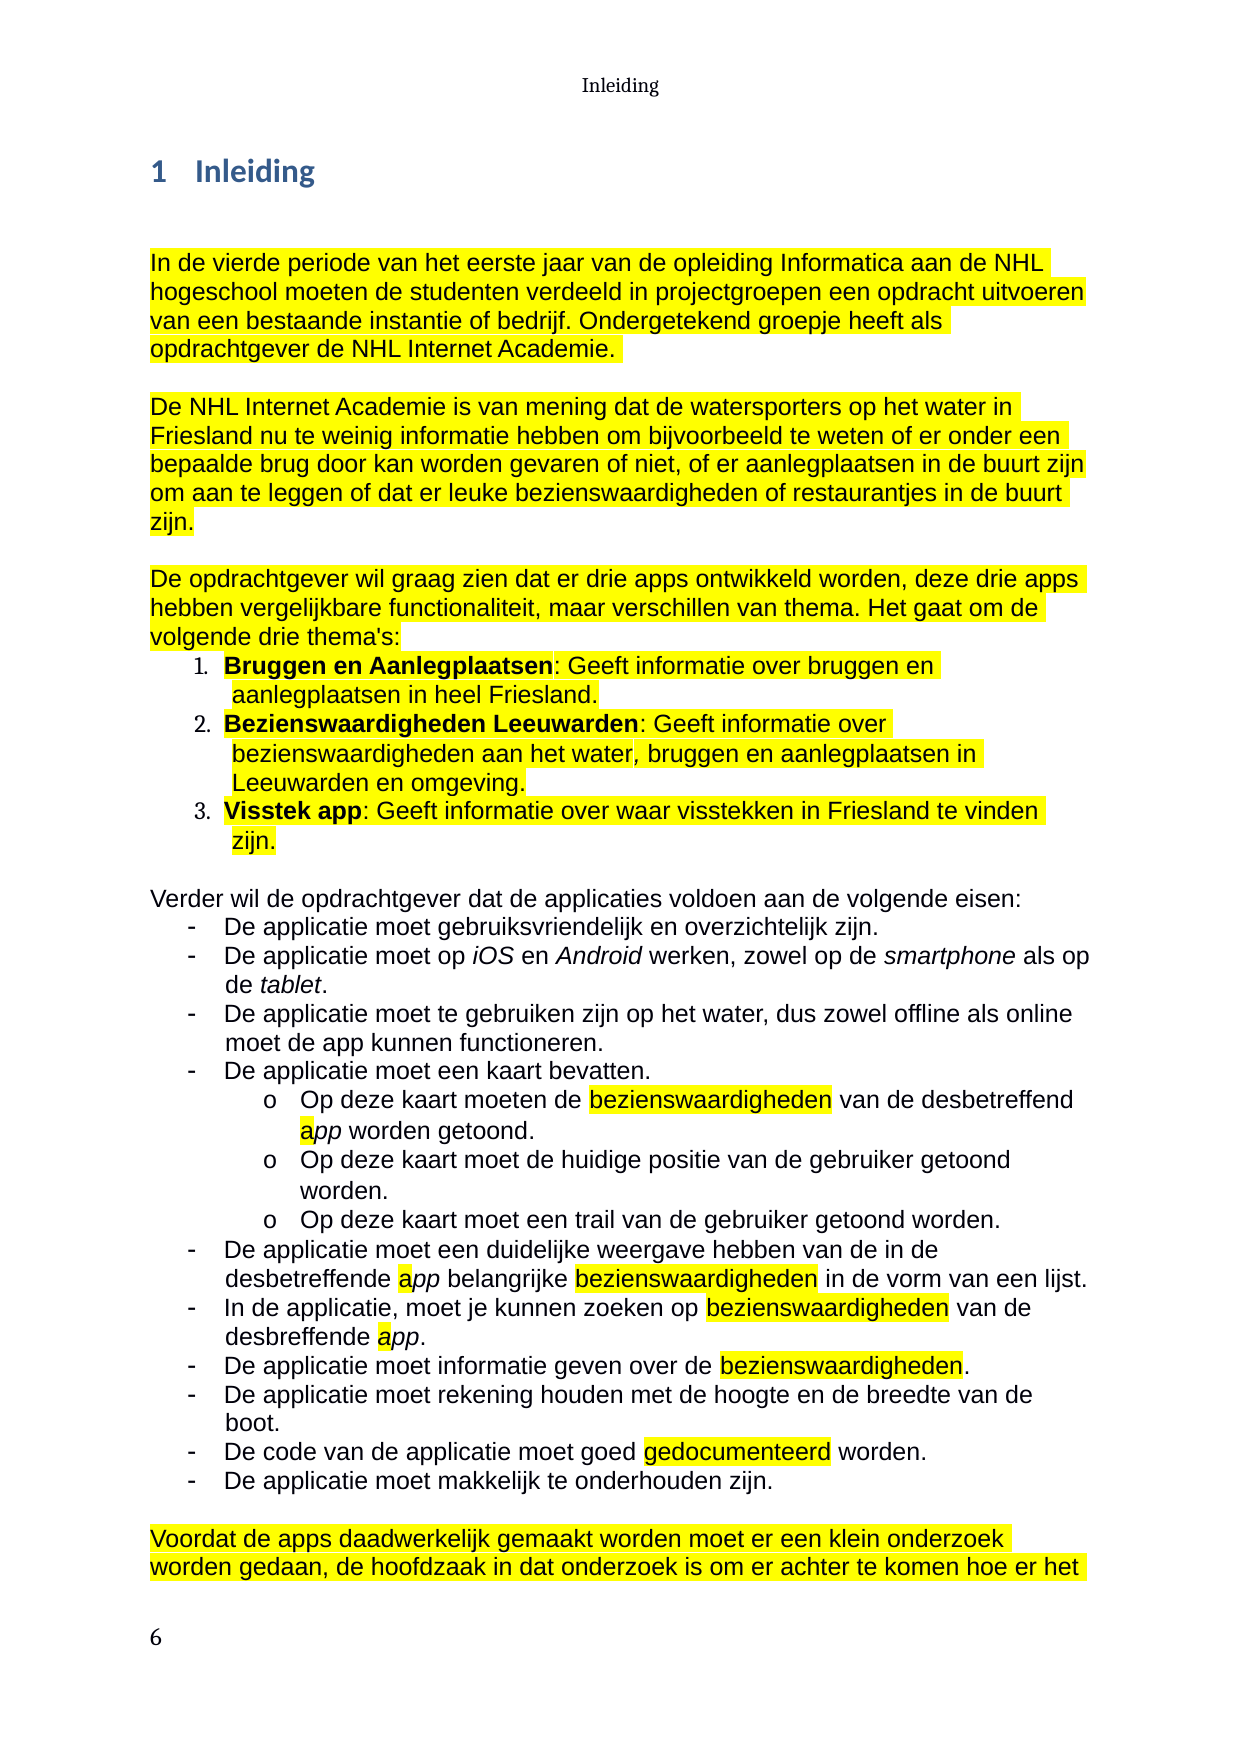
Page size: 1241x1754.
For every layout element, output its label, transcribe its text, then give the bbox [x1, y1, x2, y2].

list Bezienswaardigheden Leeuwarden: Geeft informatie over bezienswaardigheden aan het water, bruggen en aanlegplaatsen in Leeuwarden en omgeving. [194, 709, 1090, 796]
list De applicatie moet rekening houden met de hoogte en de breedte van de boot. [187, 1379, 1090, 1437]
list Visstek app: Geeft informatie over waar visstekken in Friesland te vinden zijn. [194, 796, 1090, 855]
text Voordat de apps daadwerkelijk gemaakt worden moet er een klein onderzoek worden gedaan, de hoofdzaak in dat onderzoek is om er achter te komen hoe er het [150, 1524, 1090, 1581]
text Verder wil de opdrachtgever dat de applicaties voldoen aan de volgende eisen: [150, 883, 1090, 912]
list De applicatie moet te gebruiken zijn op het water, dus zowel offline als online moet de app kunnen functioneren. [187, 999, 1090, 1056]
list Op deze kaart moeten de bezienswaardigheden van de desbetreffend app worden getoond. [262, 1085, 1090, 1145]
list De applicatie moet informatie geven over de bezienswaardigheden. [187, 1351, 1090, 1379]
text De opdrachtgever wil graag zien dat er drie apps ontwikkeld worden, deze drie apps hebben vergelijkbare functionaliteit, maar verschillen van thema. Het gaat om de volgende drie thema's: [150, 564, 1090, 651]
list In de applicatie, moet je kunnen zoeken op bezienswaardigheden van de desbreffende app. [187, 1293, 1090, 1351]
list Bruggen en Aanlegplaatsen: Geeft informatie over bruggen en aanlegplaatsen in heel Friesland. [194, 651, 1090, 709]
text De NHL Internet Academie is van mening dat de watersporters op het water in Friesland nu te weinig informatie hebben om bijvoorbeeld te weten of er onder een bepaalde brug door kan worden gevaren of niet, of er aanlegplaatsen in de buurt zijn om aan te leggen of dat er leuke bezienswaardigheden of restaurantjes in de buurt zijn. [150, 392, 1090, 536]
list Op deze kaart moet de huidige positie van de gebruiker getoond worden. [262, 1145, 1090, 1204]
list Op deze kaart moet een trail van de gebruiker getoond worden. [262, 1204, 1090, 1236]
list De applicatie moet makkelijk te onderhouden zijn. [187, 1466, 1090, 1495]
list De applicatie moet gebruiksvriendelijk en overzichtelijk zijn. [187, 912, 1090, 941]
list De applicatie moet een duidelijke weergave hebben van de in de desbetreffende app belangrijke bezienswaardigheden in de vorm van een lijst. [187, 1236, 1090, 1293]
list De code van de applicatie moet goed gedocumenteerd worden. [187, 1437, 1090, 1466]
list De applicatie moet op iOS en Android werken, zowel op de smartphone als op de tablet. [187, 941, 1090, 999]
text In de vierde periode van het eerste jaar van de opleiding Informatica aan de NHL hogeschool moeten de studenten verdeeld in projectgroepen een opdracht uitvoeren van een bestaande instantie of bedrijf. Ondergetekend groepje heeft als opdrachtgever de NHL Internet Academie. [150, 248, 1090, 363]
subtitle 1 Inleiding [150, 150, 1090, 191]
list De applicatie moet een kaart bevatten. [187, 1056, 1090, 1085]
